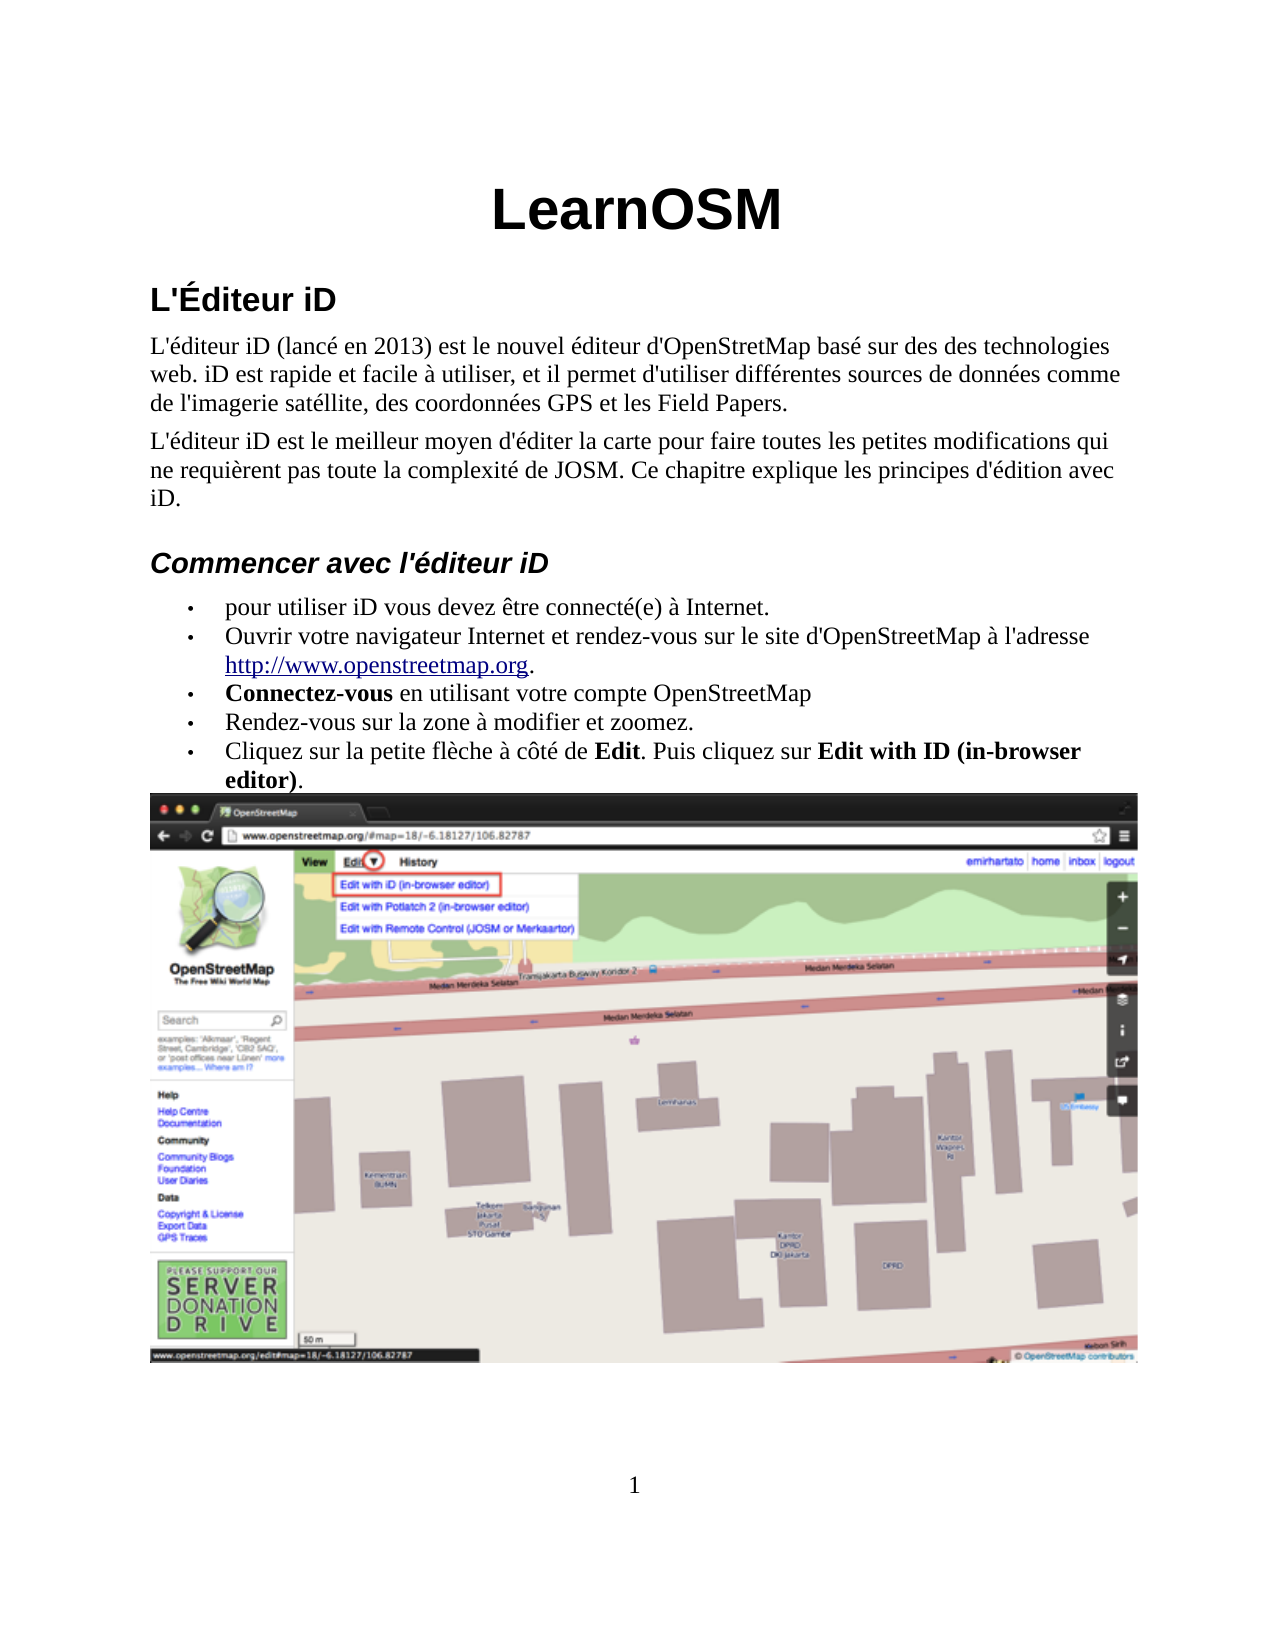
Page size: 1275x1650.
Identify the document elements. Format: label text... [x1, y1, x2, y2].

title LearnOSM [150, 175, 1125, 242]
list pour utiliser iD vous devez être connecté(e) à Internet. [187, 592, 1125, 621]
subtitle L'Éditeur iD [150, 279, 1125, 318]
list Rendez-vous sur la zone à modifier et zoomez. [187, 707, 1125, 736]
text L'éditeur iD est le meilleur moyen d'éditer la carte pour faire toutes les petites modifications qui ne requièrent pas toute la complexité de JOSM. Ce chapitre explique les principes d'édition avec iD. [150, 426, 1125, 512]
list Ouvrir votre navigateur Internet et rendez-vous sur le site d'OpenStreetMap à l'adresse http://www.openstreetmap.org. [187, 621, 1125, 678]
list Cliquez sur la petite flèche à côté de Edit. Puis cliquez sur Edit with ID (in-browser editor). [187, 736, 1125, 793]
picture [150, 793, 1138, 1363]
subtitle Commencer avec l'éditeur iD [150, 546, 1125, 580]
text L'éditeur iD (lancé en 2013) est le nouvel éditeur d'OpenStretMap basé sur des des technologies web. iD est rapide et facile à utiliser, et il permet d'utiliser différentes sources de données comme de l'imagerie satéllite, des coordonnées GPS et les Field Papers. [150, 331, 1125, 417]
list Connectez-vous en utilisant votre compte OpenStreetMap [187, 678, 1125, 707]
